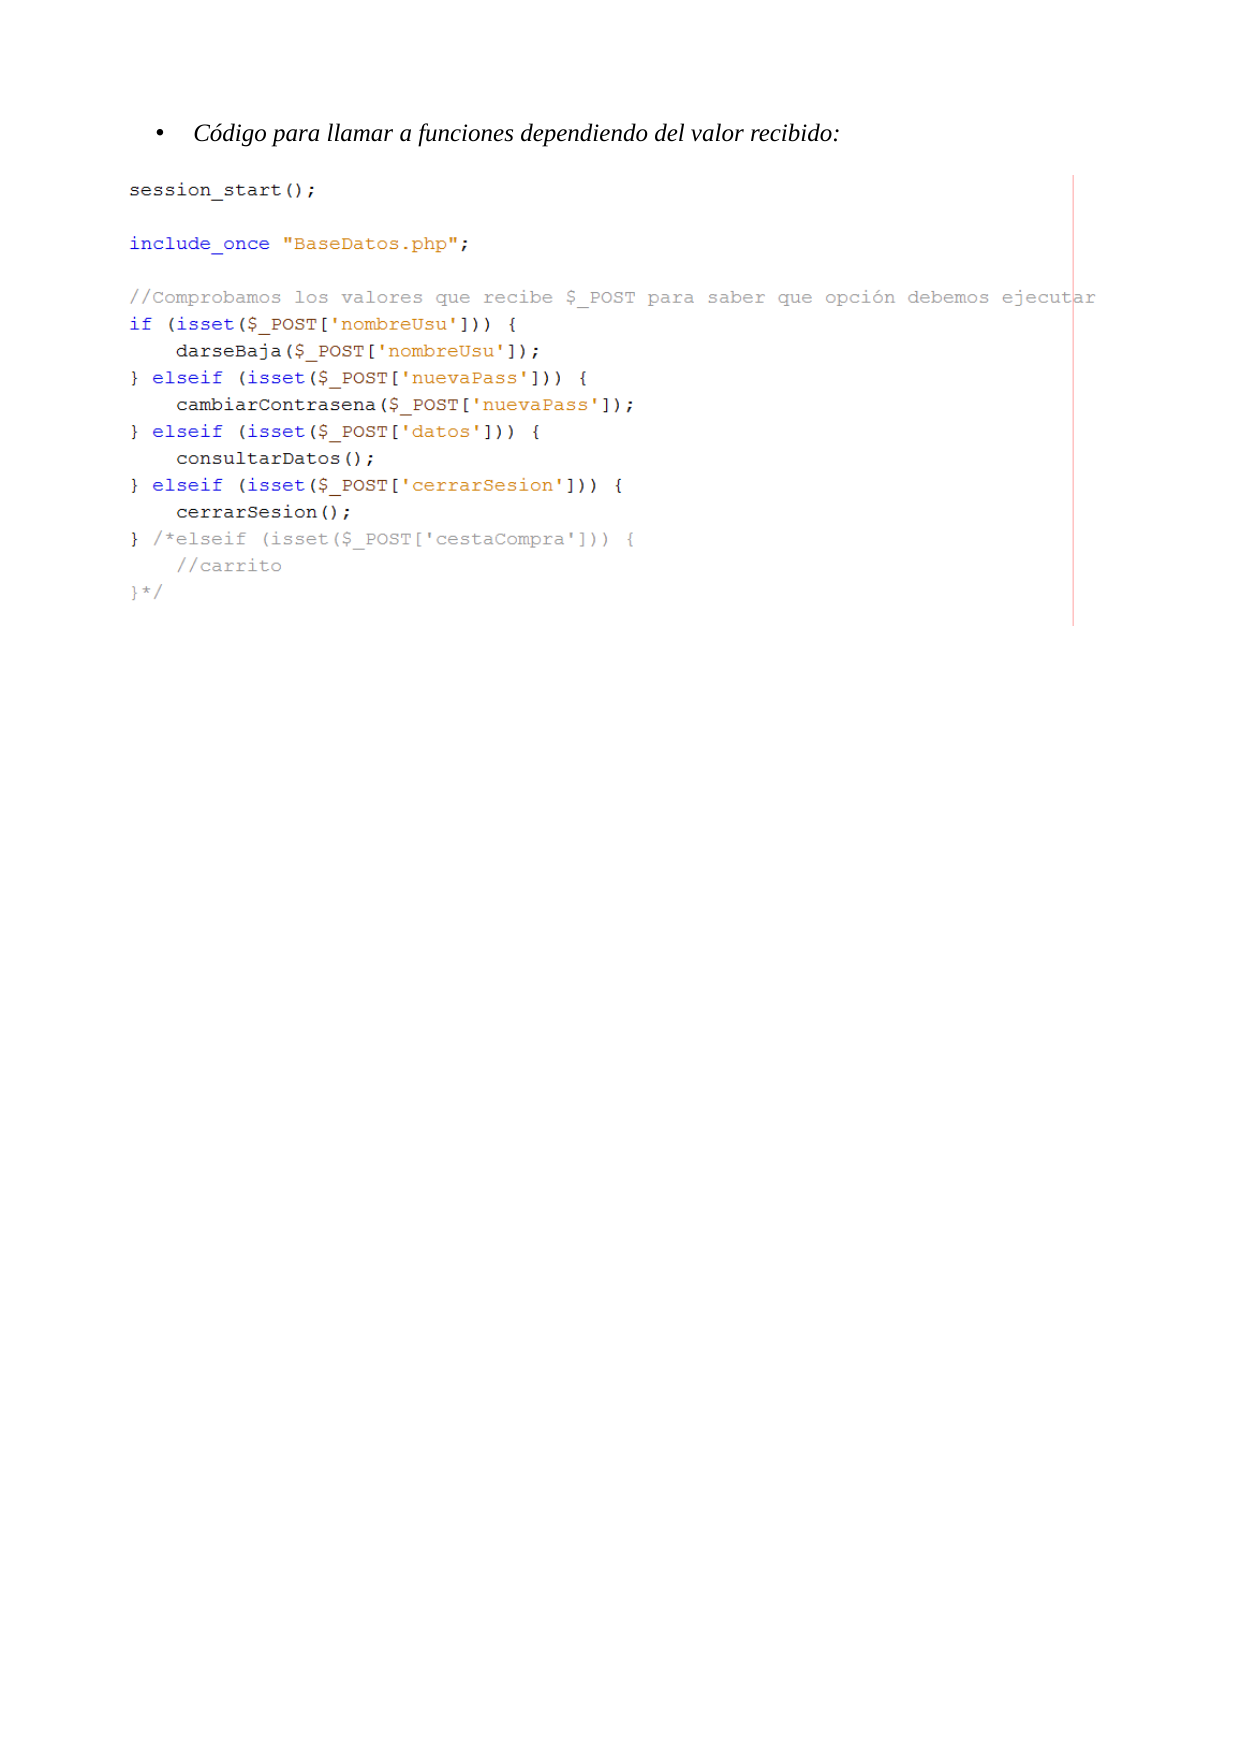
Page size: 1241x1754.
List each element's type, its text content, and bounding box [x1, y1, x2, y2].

picture [118, 175, 1122, 626]
list Código para llamar a funciones dependiendo del valor recibido: [156, 118, 1122, 147]
